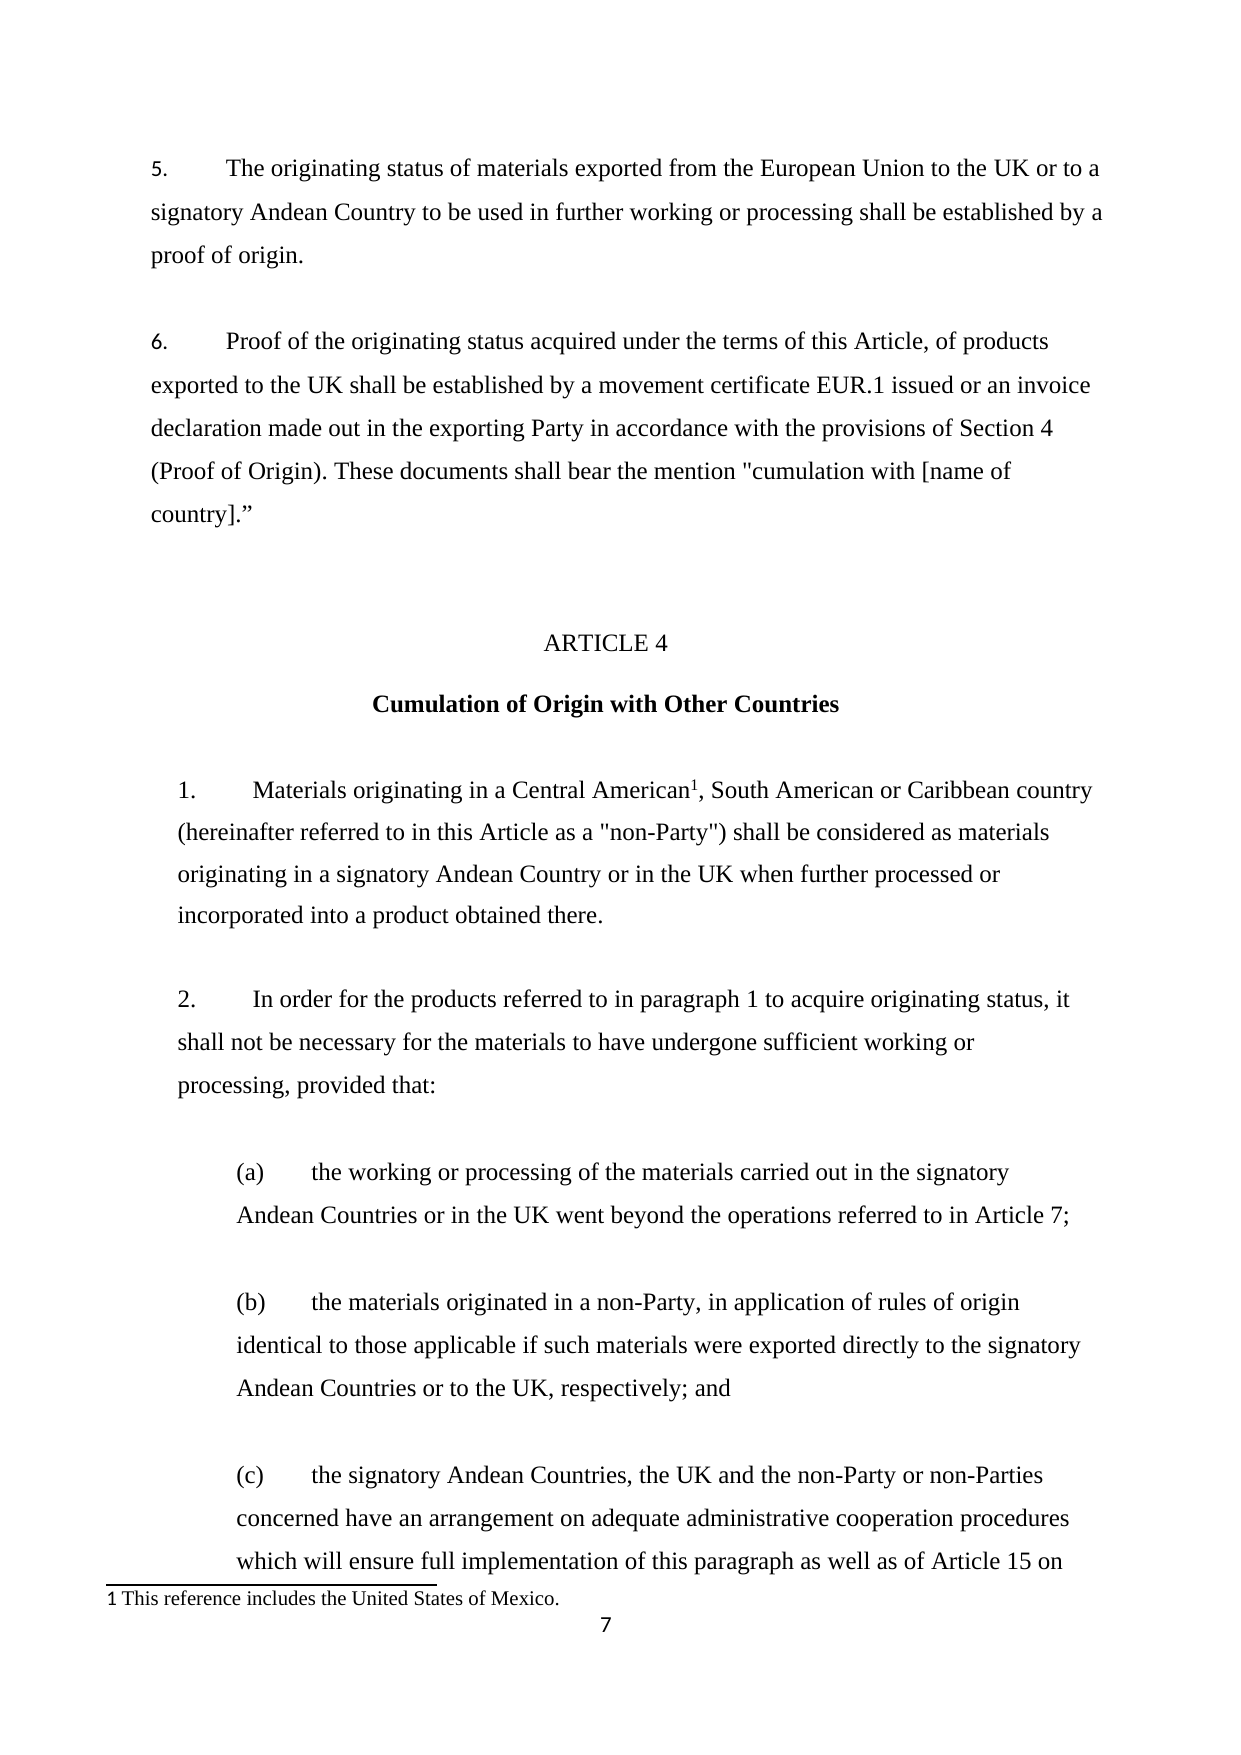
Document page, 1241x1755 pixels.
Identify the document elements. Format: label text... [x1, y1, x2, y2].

list Materials originating in a Central American, South American or Caribbean country (hereinafter referred to in this Article as a "non-Party") shall be considered as materials originating in a signatory Andean Country or in the UK when further processed or incorporated into a product obtained there. [177, 775, 1093, 929]
list the signatory Andean Countries, the UK and the non-Party or non-Parties concerned have an arrangement on adequate administrative cooperation procedures which will ensure full implementation of this paragraph as well as of Article 15 on [236, 1460, 1070, 1575]
list Proof of the originating status acquired under the terms of this Article, of products exported to the UK shall be established by a movement certificate EUR.1 issued or an invoice declaration made out in the exporting Party in accordance with the provisions of Section 4 (Proof of Origin). These documents shall bear the mention "cumulation with [name of country].” [151, 326, 1105, 528]
list The originating status of materials exported from the European Union to the UK or to a signatory Andean Country to be used in further working or processing shall be established by a proof of origin. [151, 153, 1105, 269]
subtitle ARTICLE 4 [106, 628, 1105, 657]
list the working or processing of the materials carried out in the signatory Andean Countries or in the UK went beyond the operations referred to in Article 7; [236, 1157, 1092, 1229]
list In order for the products referred to in paragraph 1 to acquire originating status, it shall not be necessary for the materials to have undergone sufficient working or processing, provided that: [177, 984, 1089, 1099]
subtitle Cumulation of Origin with Other Countries [106, 689, 1105, 718]
list the materials originated in a non-Party, in application of rules of origin identical to those applicable if such materials were exported directly to the signatory Andean Countries or to the UK, respectively; and [236, 1287, 1092, 1402]
list This reference includes the United States of Mexico. [106, 1585, 1105, 1610]
